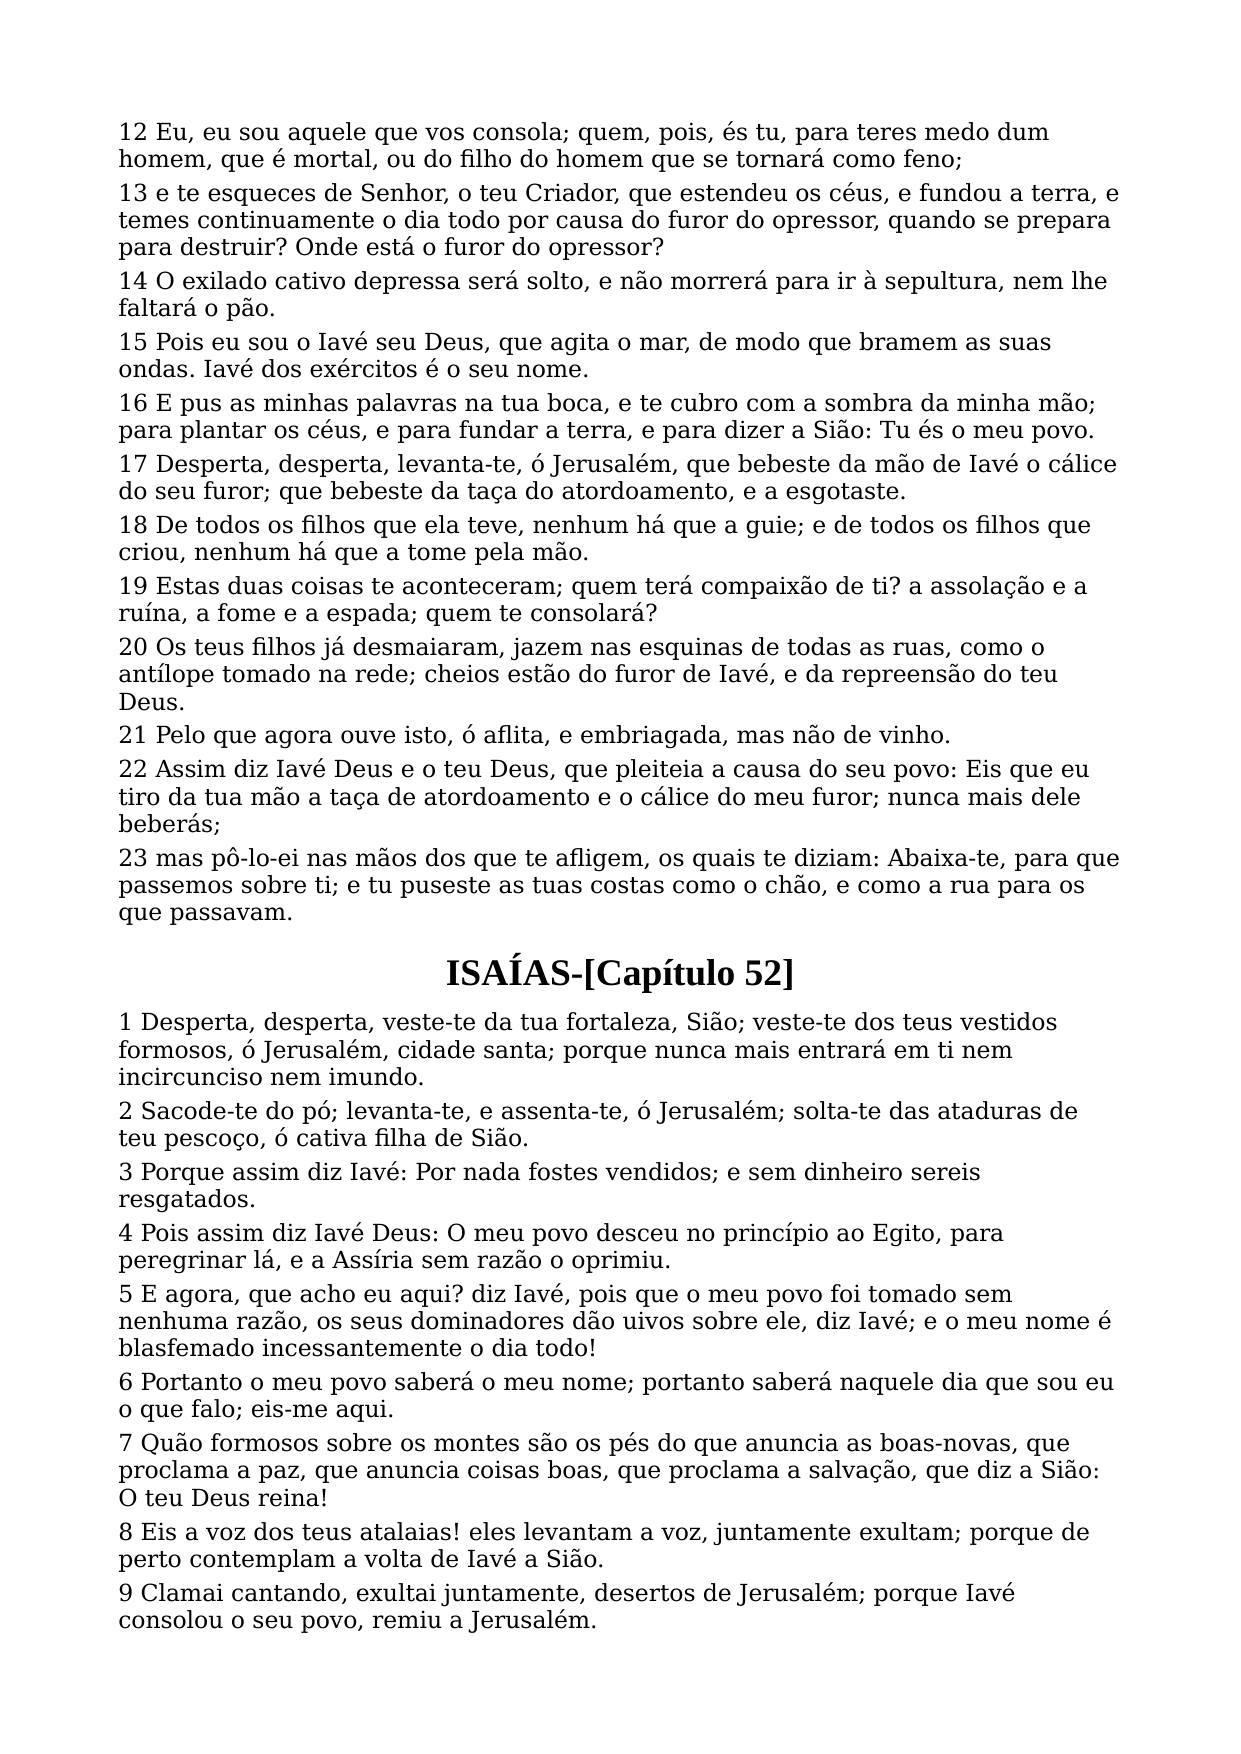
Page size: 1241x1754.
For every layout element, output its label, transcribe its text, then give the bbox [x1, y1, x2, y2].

text 9 Clamai cantando, exultai juntamente, desertos de Jerusalém; porque Iavé consolou o seu povo, remiu a Jerusalém. [118, 1579, 1122, 1634]
text 14 O exilado cativo depressa será solto, e não morrerá para ir à sepultura, nem lhe faltará o pão. [118, 267, 1122, 322]
text 15 Pois eu sou o Iavé seu Deus, que agita o mar, de modo que bramem as suas ondas. Iavé dos exércitos é o seu nome. [118, 328, 1122, 383]
text 20 Os teus filhos já desmaiaram, jazem nas esquinas de todas as ruas, como o antílope tomado na rede; cheios estão do furor de Iavé, e da repreensão do teu Deus. [118, 634, 1122, 716]
text 12 Eu, eu sou aquele que vos consola; quem, pois, és tu, para teres medo dum homem, que é mortal, ou do filho do homem que se tornará como feno; [118, 118, 1122, 173]
text 23 mas pô-lo-ei nas mãos dos que te afligem, os quais te diziam: Abaixa-te, para que passemos sobre ti; e tu puseste as tuas costas como o chão, e como a rua para os que passavam. [118, 844, 1122, 926]
text 21 Pelo que agora ouve isto, ó aflita, e embriagada, mas não de vinho. [118, 722, 1122, 749]
text 6 Portanto o meu povo saberá o meu nome; portanto saberá naquele dia que sou eu o que falo; eis-me aqui. [118, 1369, 1122, 1423]
text 8 Eis a voz dos teus atalaias! eles levantam a voz, juntamente exultam; porque de perto contemplam a volta de Iavé a Sião. [118, 1518, 1122, 1573]
text 16 E pus as minhas palavras na tua boca, e te cubro com a sombra da minha mão; para plantar os céus, e para fundar a terra, e para dizer a Sião: Tu és o meu povo. [118, 389, 1122, 444]
text 5 E agora, que acho eu aqui? diz Iavé, pois que o meu povo foi tomado sem nenhuma razão, os seus dominadores dão uivos sobre ele, diz Iavé; e o meu nome é blasfemado incessantemente o dia todo! [118, 1280, 1122, 1362]
text 18 De todos os filhos que ela teve, nenhum há que a guie; e de todos os filhos que criou, nenhum há que a tome pela mão. [118, 512, 1122, 566]
text 22 Assim diz Iavé Deus e o teu Deus, que pleiteia a causa do seu povo: Eis que eu tiro da tua mão a taça de atordoamento e o cálice do meu furor; nunca mais dele beberás; [118, 756, 1122, 838]
text 7 Quão formosos sobre os montes são os pés do que anuncia as boas-novas, que proclama a paz, que anuncia coisas boas, que proclama a salvação, que diz a Sião: O teu Deus reina! [118, 1430, 1122, 1512]
text 2 Sacode-te do pó; levanta-te, e assenta-te, ó Jerusalém; solta-te das ataduras de teu pescoço, ó cativa filha de Sião. [118, 1097, 1122, 1152]
text 1 Desperta, desperta, veste-te da tua fortaleza, Sião; veste-te dos teus vestidos formosos, ó Jerusalém, cidade santa; porque nunca mais entrará em ti nem incircunciso nem imundo. [118, 1009, 1122, 1091]
subtitle ISAÍAS-[Capítulo 52] [118, 950, 1122, 993]
text 17 Desperta, desperta, levanta-te, ó Jerusalém, que bebeste da mão de Iavé o cálice do seu furor; que bebeste da taça do atordoamento, e a esgotaste. [118, 451, 1122, 505]
text 4 Pois assim diz Iavé Deus: O meu povo desceu no princípio ao Egito, para peregrinar lá, e a Assíria sem razão o oprimiu. [118, 1219, 1122, 1274]
text 19 Estas duas coisas te aconteceram; quem terá compaixão de ti? a assolação e a ruína, a fome e a espada; quem te consolará? [118, 573, 1122, 627]
text 3 Porque assim diz Iavé: Por nada fostes vendidos; e sem dinheiro sereis resgatados. [118, 1158, 1122, 1213]
text 13 e te esqueces de Senhor, o teu Criador, que estendeu os céus, e fundou a terra, e temes continuamente o dia todo por causa do furor do opressor, quando se prepara para destruir? Onde está o furor do opressor? [118, 179, 1122, 261]
